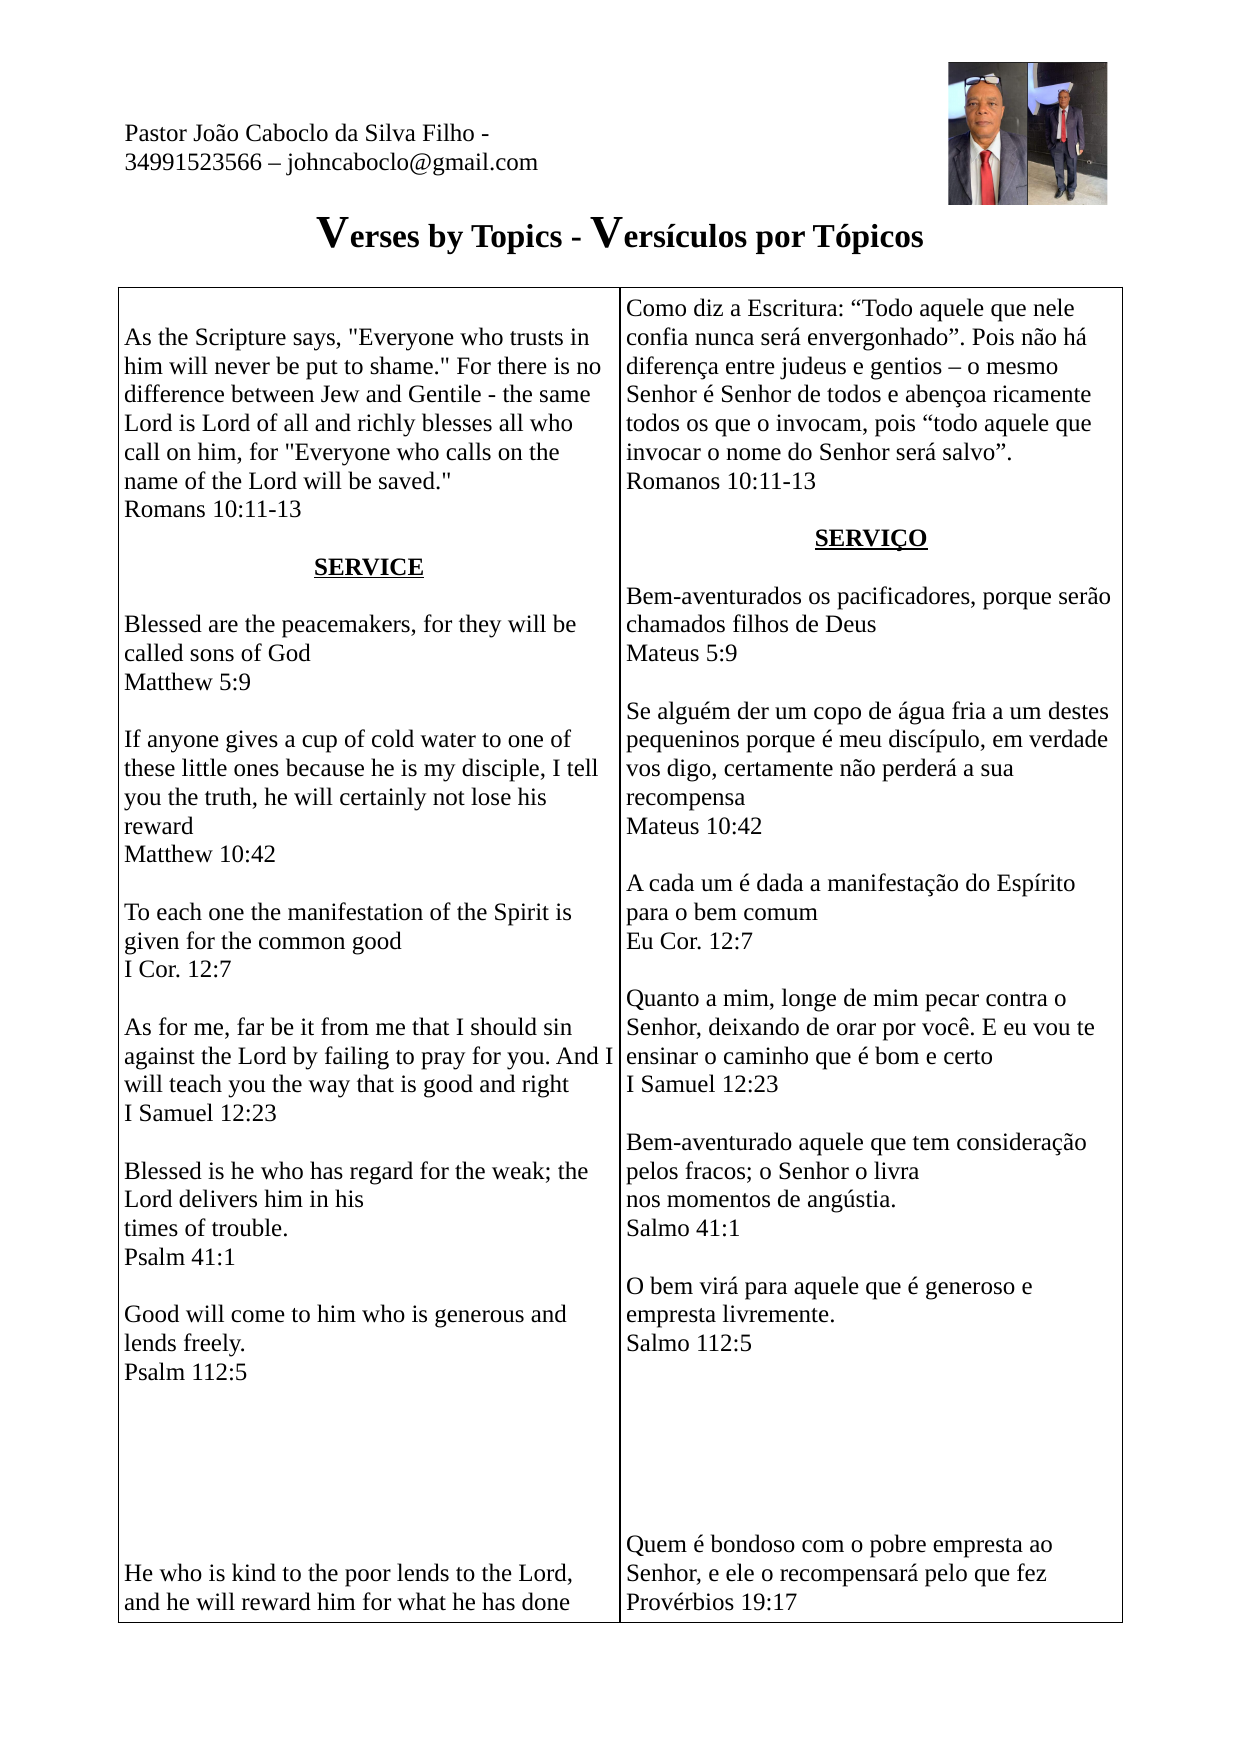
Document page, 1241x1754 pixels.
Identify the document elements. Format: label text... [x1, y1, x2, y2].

picture [948, 62, 1108, 205]
table_cell As the Scripture says, "Everyone who trusts in him will never be put to shame." For there is no difference between Jew and Gentile - the same Lord is Lord of all and richly blesses all who call on him, for "Everyone who calls on the name of the Lord will be saved." Romans 10:11-13 SERVICE Blessed are the peacemakers, for they will be called sons of God Matthew 5:9 If anyone gives a cup of cold water to one of these little ones because he is my disciple, I tell you the truth, he will certainly not lose his reward Matthew 10:42 To each one the manifestation of the Spirit is given for the common good I Cor. 12:7 As for me, far be it from me that I should sin against the Lord by failing to pray for you. And I will teach you the way that is good and right I Samuel 12:23 Blessed is he who has regard for the weak; the Lord delivers him in his times of trouble. Psalm 41:1 Good will come to him who is generous and lends freely. Psalm 112:5 He who is kind to the poor lends to the Lord, and he will reward him for what he has done [119, 288, 619, 1622]
table_cell Como diz a Escritura: “Todo aquele que nele confia nunca será envergonhado”. Pois não há diferença entre judeus e gentios – o mesmo Senhor é Senhor de todos e abençoa ricamente todos os que o invocam, pois “todo aquele que invocar o nome do Senhor será salvo”. Romanos 10:11-13 SERVIÇO Bem-aventurados os pacificadores, porque serão chamados filhos de Deus Mateus 5:9 Se alguém der um copo de água fria a um destes pequeninos porque é meu discípulo, em verdade vos digo, certamente não perderá a sua recompensa Mateus 10:42 A cada um é dada a manifestação do Espírito para o bem comum Eu Cor. 12:7 Quanto a mim, longe de mim pecar contra o Senhor, deixando de orar por você. E eu vou te ensinar o caminho que é bom e certo I Samuel 12:23 Bem-aventurado aquele que tem consideração pelos fracos; o Senhor o livra nos momentos de angústia. Salmo 41:1 O bem virá para aquele que é generoso e empresta livremente. Salmo 112:5 Quem é bondoso com o pobre empresta ao Senhor, e ele o recompensará pelo que fez Provérbios 19:17 [621, 288, 1122, 1622]
